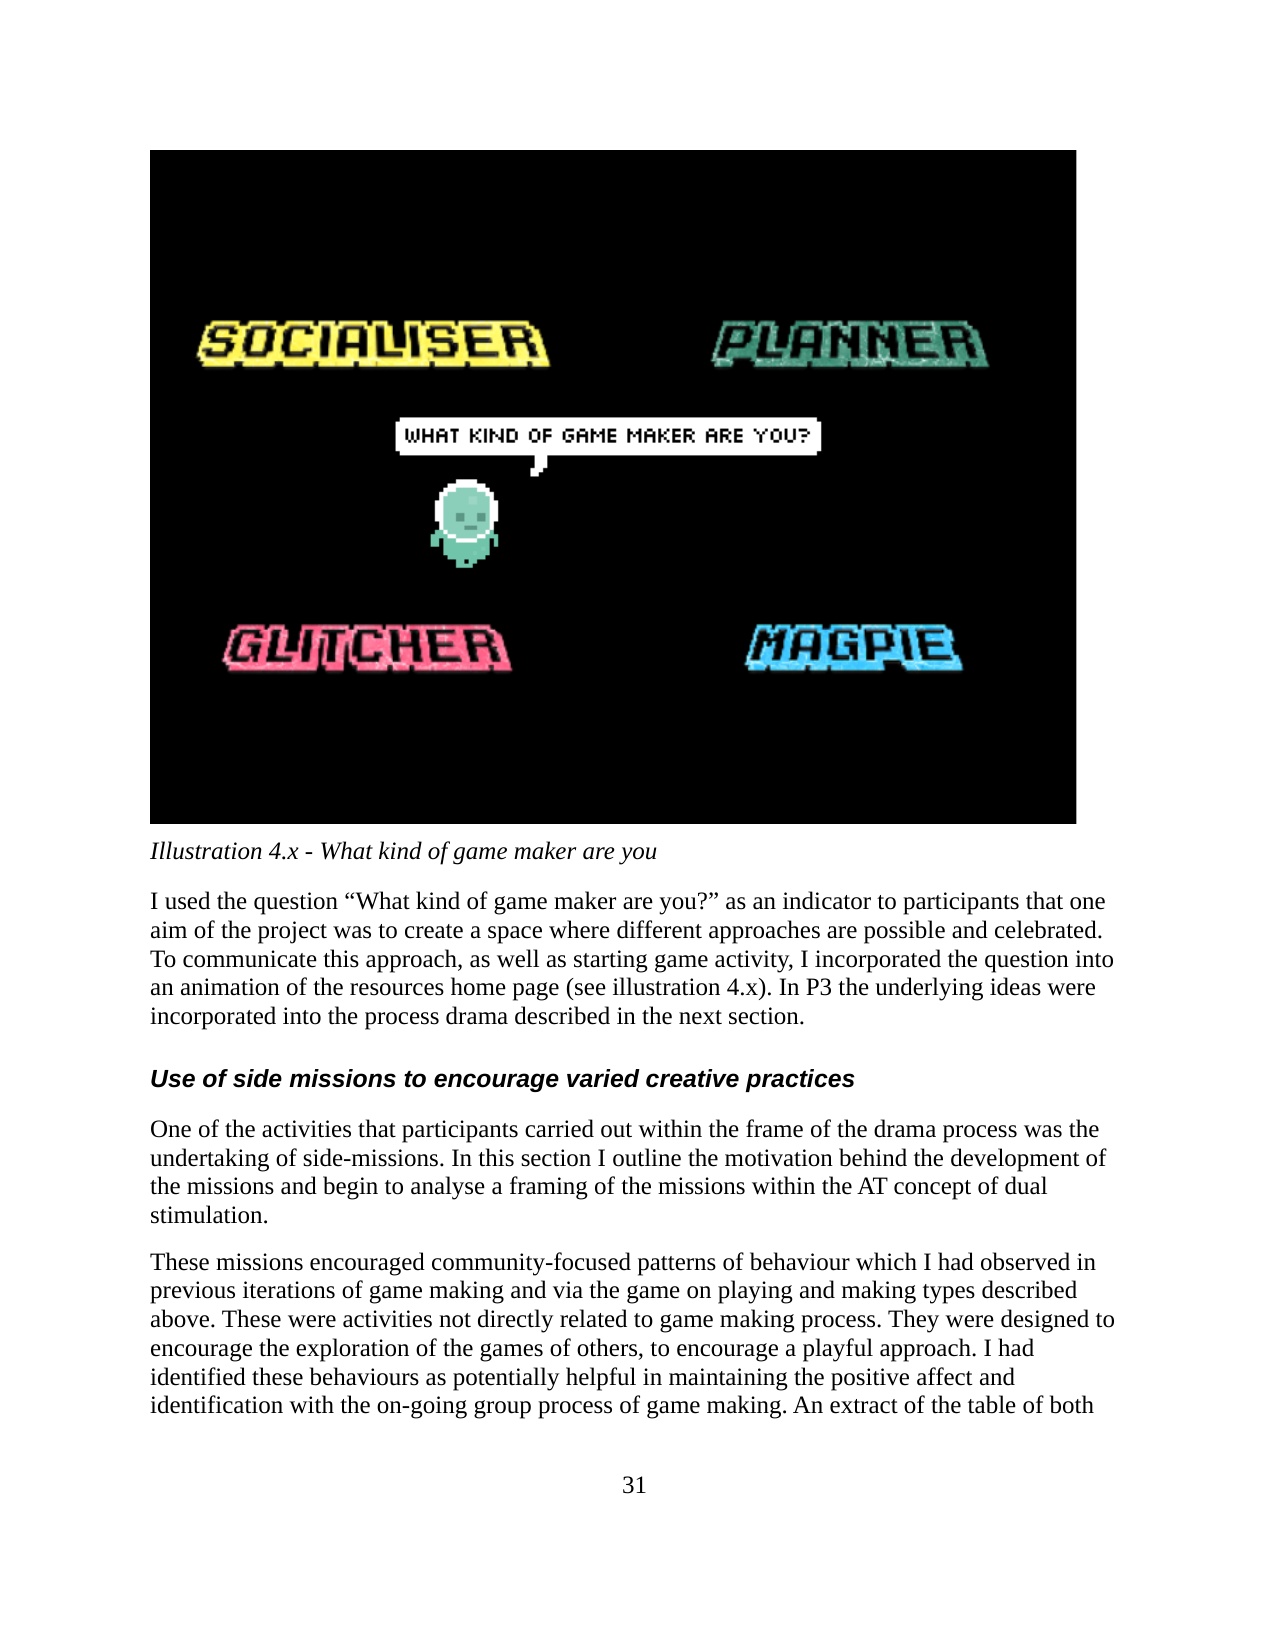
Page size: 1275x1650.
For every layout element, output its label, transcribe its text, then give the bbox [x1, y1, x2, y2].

text One of the activities that participants carried out within the frame of the drama process was the undertaking of side-missions. In this section I outline the motivation behind the development of the missions and begin to analyse a framing of the missions within the AT concept of dual stimulation. [150, 1114, 1125, 1229]
text Illustration 4.x - What kind of game maker are you [150, 836, 1125, 865]
picture [150, 150, 1077, 824]
text I used the question “What kind of game maker are you?” as an indicator to participants that one aim of the project was to create a space where different approaches are possible and celebrated. To communicate this approach, as well as starting game activity, I incorporated the question into an animation of the resources home page (see illustration 4.x). In P3 the underlying ideas were incorporated into the process drama described in the next section. [150, 886, 1125, 1030]
subtitle Use of side missions to encourage varied creative practices [150, 1064, 1125, 1092]
text These missions encouraged community-focused patterns of behaviour which I had observed in previous iterations of game making and via the game on playing and making types described above. These were activities not directly related to game making process. They were designed to encourage the exploration of the games of others, to encourage a playful approach. I had identified these behaviours as potentially helpful in maintaining the positive affect and identification with the on-going group process of game making. An extract of the table of both [150, 1247, 1125, 1419]
